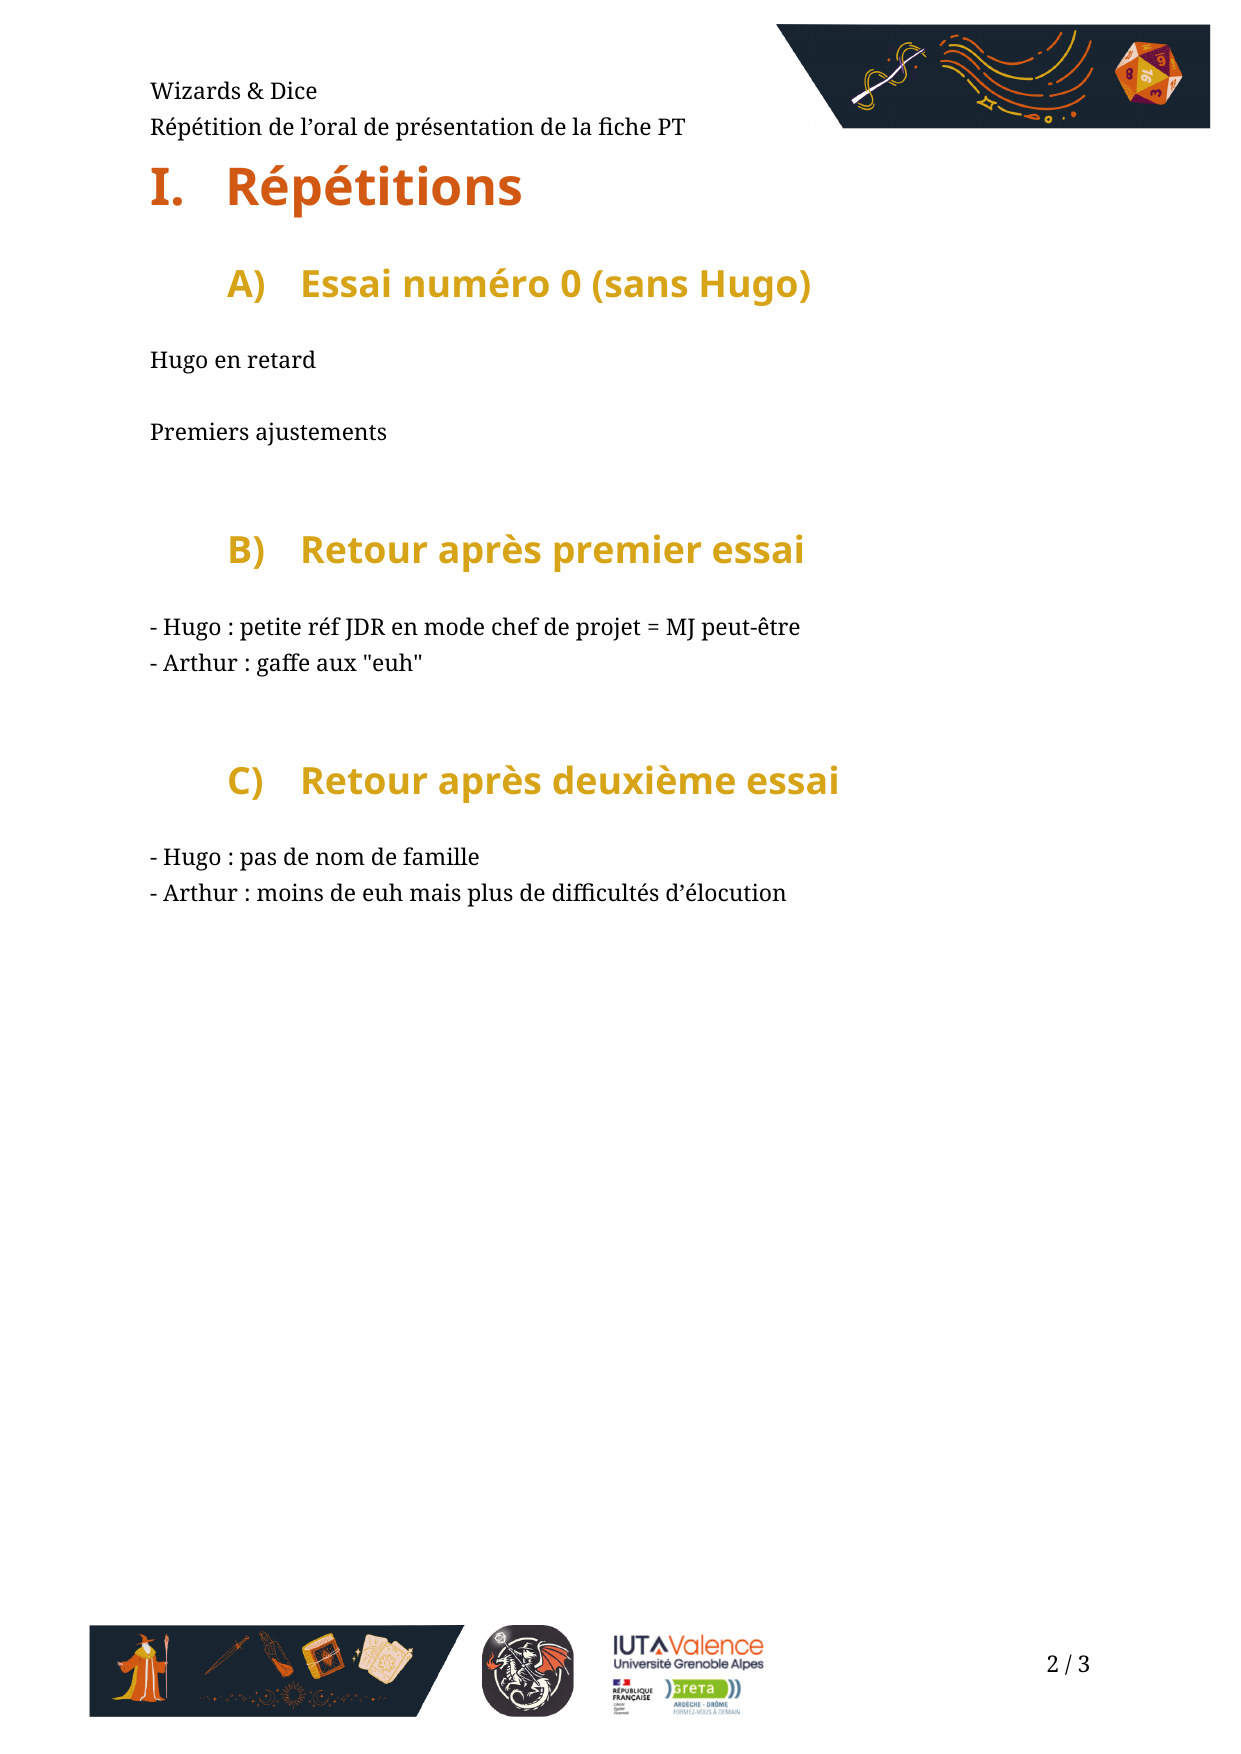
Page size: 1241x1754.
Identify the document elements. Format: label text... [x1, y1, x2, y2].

text - Arthur : gaffe aux "euh" [150, 646, 1090, 678]
subtitle Essai numéro 0 (sans Hugo) [227, 257, 1090, 308]
picture [771, 21, 1218, 131]
text Hugo en retard [150, 344, 1090, 375]
text Premiers ajustements [150, 416, 1090, 447]
text - Hugo : pas de nom de famille [150, 841, 1090, 872]
subtitle Retour après premier essai [227, 523, 1090, 574]
picture [81, 1614, 788, 1726]
subtitle Répétitions [150, 150, 1090, 221]
text - Arthur : moins de euh mais plus de difficultés d’élocution [150, 877, 1090, 908]
text - Hugo : petite réf JDR en mode chef de projet = MJ peut-être [150, 611, 1090, 642]
subtitle Retour après deuxième essai [227, 754, 1090, 805]
